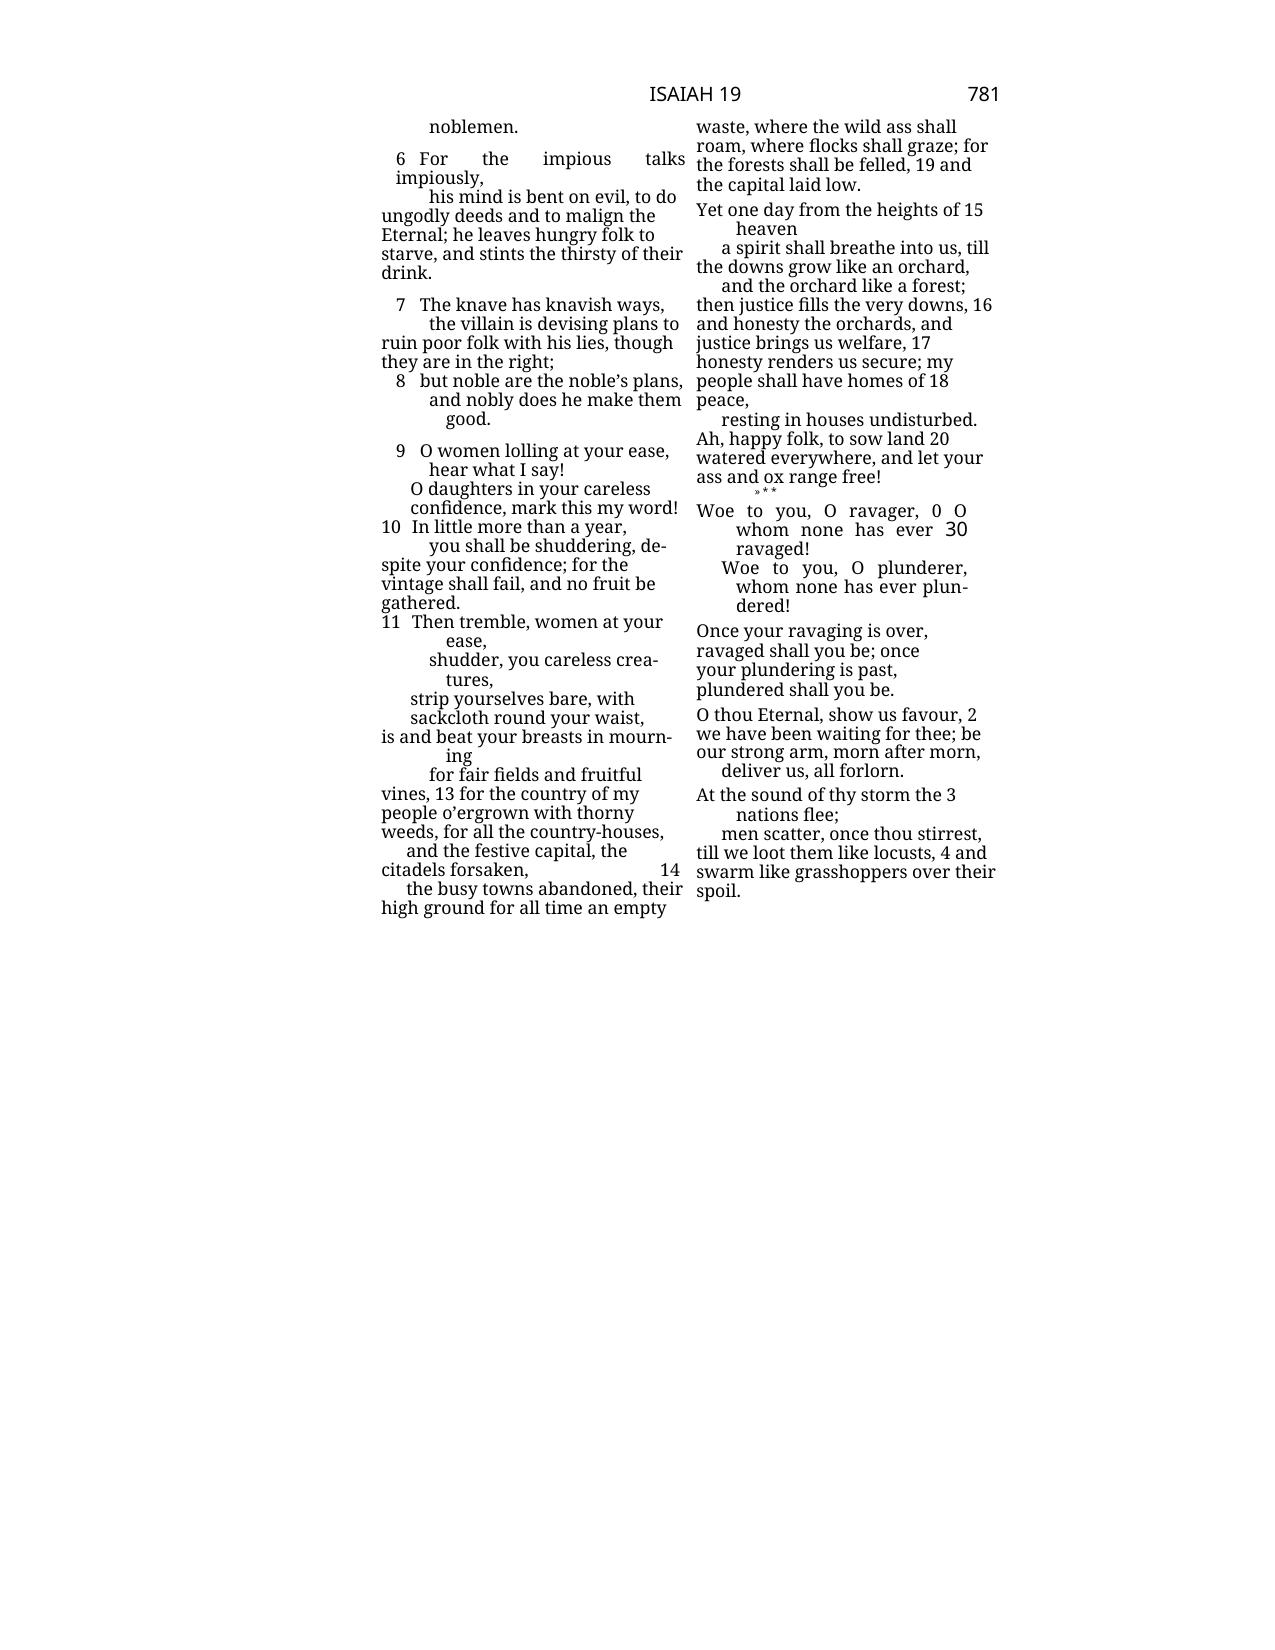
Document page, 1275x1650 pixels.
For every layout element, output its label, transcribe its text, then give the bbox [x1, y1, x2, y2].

list Then tremble, women at your [381, 613, 686, 633]
text you shall be shuddering, de­spite your confidence; for the vintage shall fail, and no fruit be gathered. [381, 537, 686, 613]
text and the festive capital, the citadels forsaken, 14 [381, 842, 686, 880]
list but noble are the noble’s plans, [396, 372, 686, 391]
text is and beat your breasts in mourn- ing [381, 728, 686, 766]
text O thou Eternal, show us favour, 2 we have been waiting for thee; be our strong arm, morn after morn, [696, 707, 1001, 762]
text Once your ravaging is over, ravaged shall you be; once your plundering is past, plundered shall you be. [696, 622, 934, 700]
text Yet one day from the heights of 15 heaven [696, 201, 1001, 239]
text ease, [429, 633, 686, 652]
text O daughters in your careless confidence, mark this my word! [410, 480, 686, 518]
list For the impious talks impiously, [396, 150, 686, 188]
list In little more than a year, [381, 518, 686, 537]
text shudder, you careless crea­tures, [429, 652, 686, 690]
text deliver us, all forlorn. [696, 762, 1001, 781]
text for fair fields and fruitful vines, 13 for the country of my people o’ergrown with thorny weeds, for all the country-houses, [381, 766, 686, 842]
text a spirit shall breathe into us, till the downs grow like an orchard, [696, 239, 1001, 277]
text and the orchard like a forest; then justice fills the very downs, 16 and honesty the orchards, and justice brings us welfare, 17 honesty renders us secure; my people shall have homes of 18 peace, [696, 277, 1001, 411]
text the busy towns abandoned, their high ground for all time an empty [381, 880, 686, 918]
text Woe to you, O plunderer, whom none has ever plun­dered! [721, 559, 968, 616]
text » * * [754, 487, 1001, 497]
text his mind is bent on evil, to do ungodly deeds and to malign the Eternal; he leaves hungry folk to starve, and stints the thirsty of their drink. [381, 188, 686, 283]
text waste, where the wild ass shall roam, where flocks shall graze; for the forests shall be felled, 19 and the capital laid low. [696, 118, 1001, 195]
text noblemen. [429, 118, 686, 138]
text At the sound of thy storm the 3 nations flee; [696, 787, 1001, 825]
text hear what I say! [381, 461, 686, 480]
text the villain is devising plans to ruin poor folk with his lies, though they are in the right; [381, 315, 686, 372]
list O women lolling at your ease, [396, 442, 686, 461]
text Ah, happy folk, to sow land 20 watered everywhere, and let your ass and ox range free! [696, 430, 1001, 487]
text and nobly does he make them good. [429, 391, 686, 429]
text resting in houses undisturbed. [696, 411, 1001, 430]
text Woe to you, O ravager, 0 O whom none has ever 30 ravaged! [696, 502, 968, 559]
text strip yourselves bare, with sackcloth round your waist, [410, 690, 686, 728]
text men scatter, once thou stirrest, till we loot them like locusts, 4 and swarm like grasshoppers over their spoil. [696, 825, 1001, 901]
list The knave has knavish ways, [396, 296, 686, 315]
